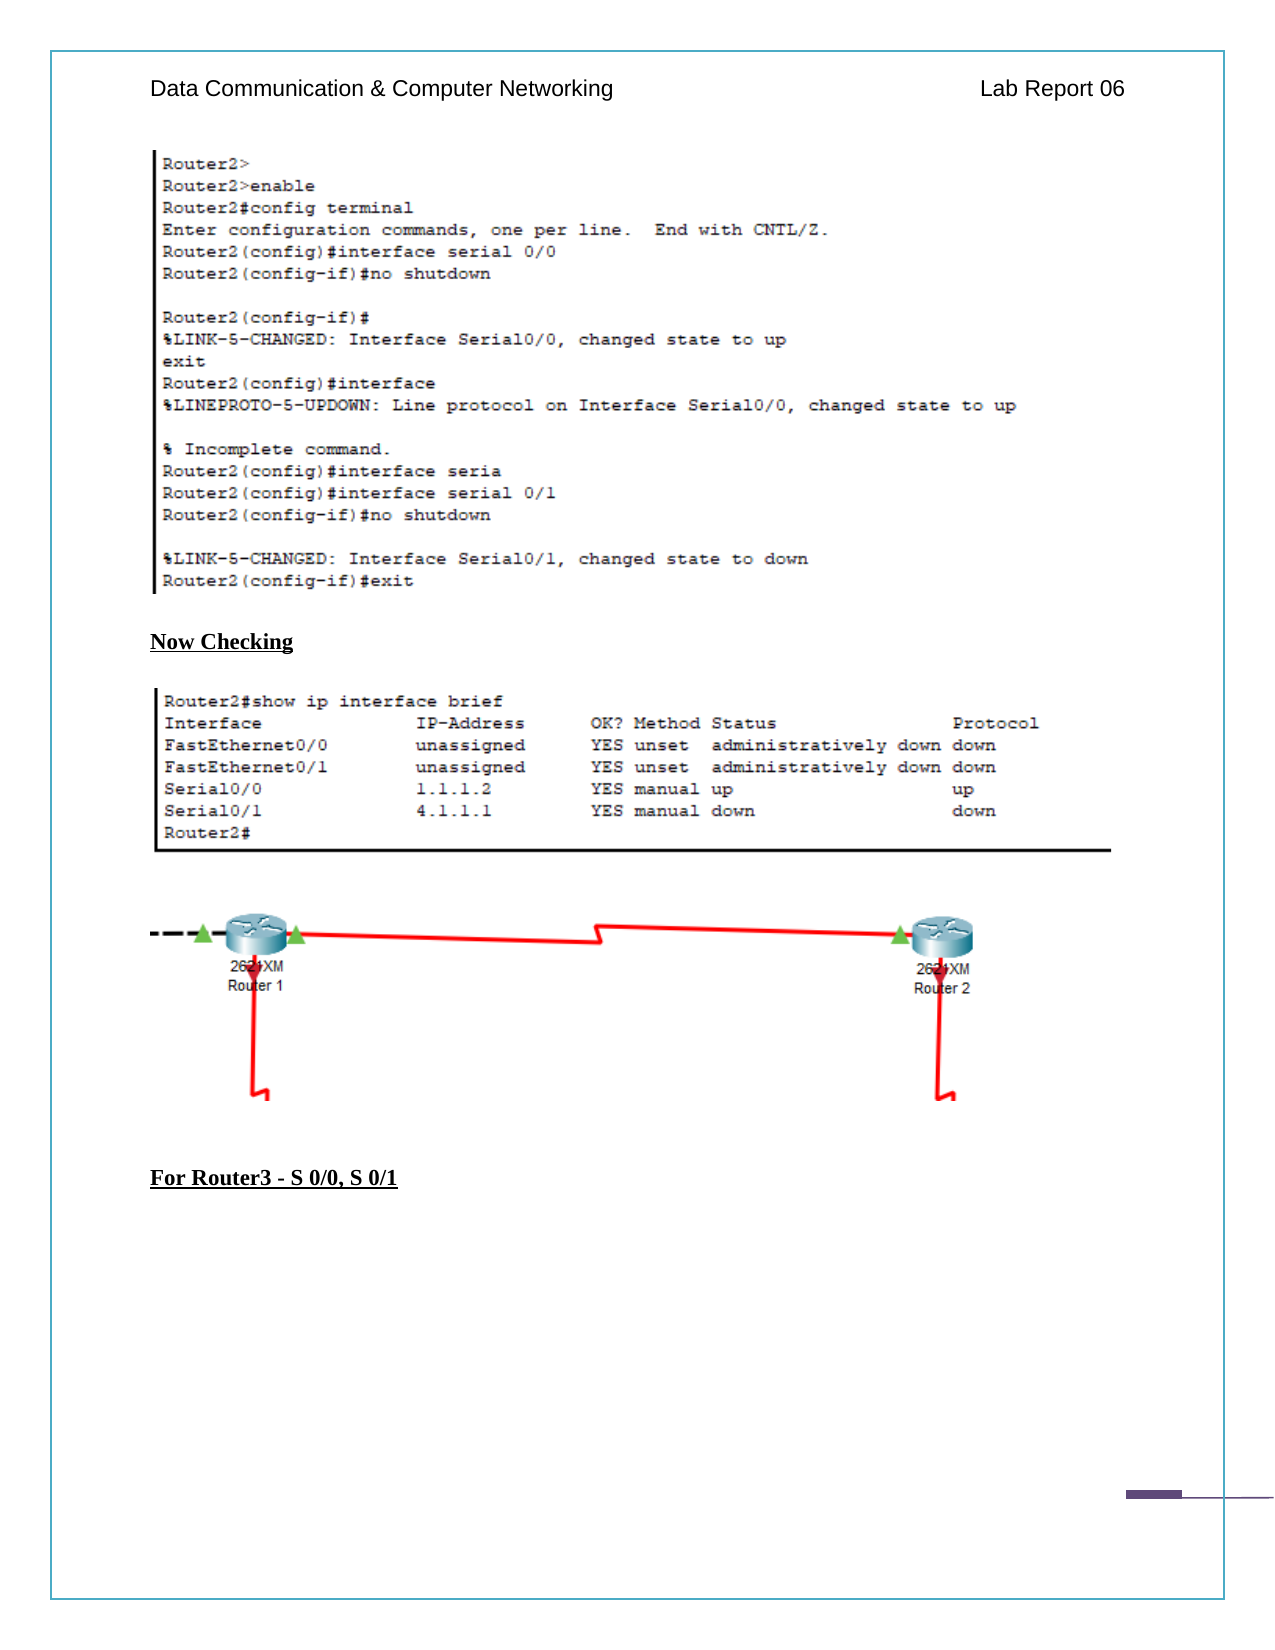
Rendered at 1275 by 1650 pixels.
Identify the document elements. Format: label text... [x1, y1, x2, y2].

picture [150, 885, 1125, 1101]
picture [150, 688, 1112, 882]
text Now Checking [150, 628, 1125, 654]
picture [150, 150, 1079, 594]
text For Router3 - S 0/0, S 0/1 [150, 1164, 1125, 1191]
